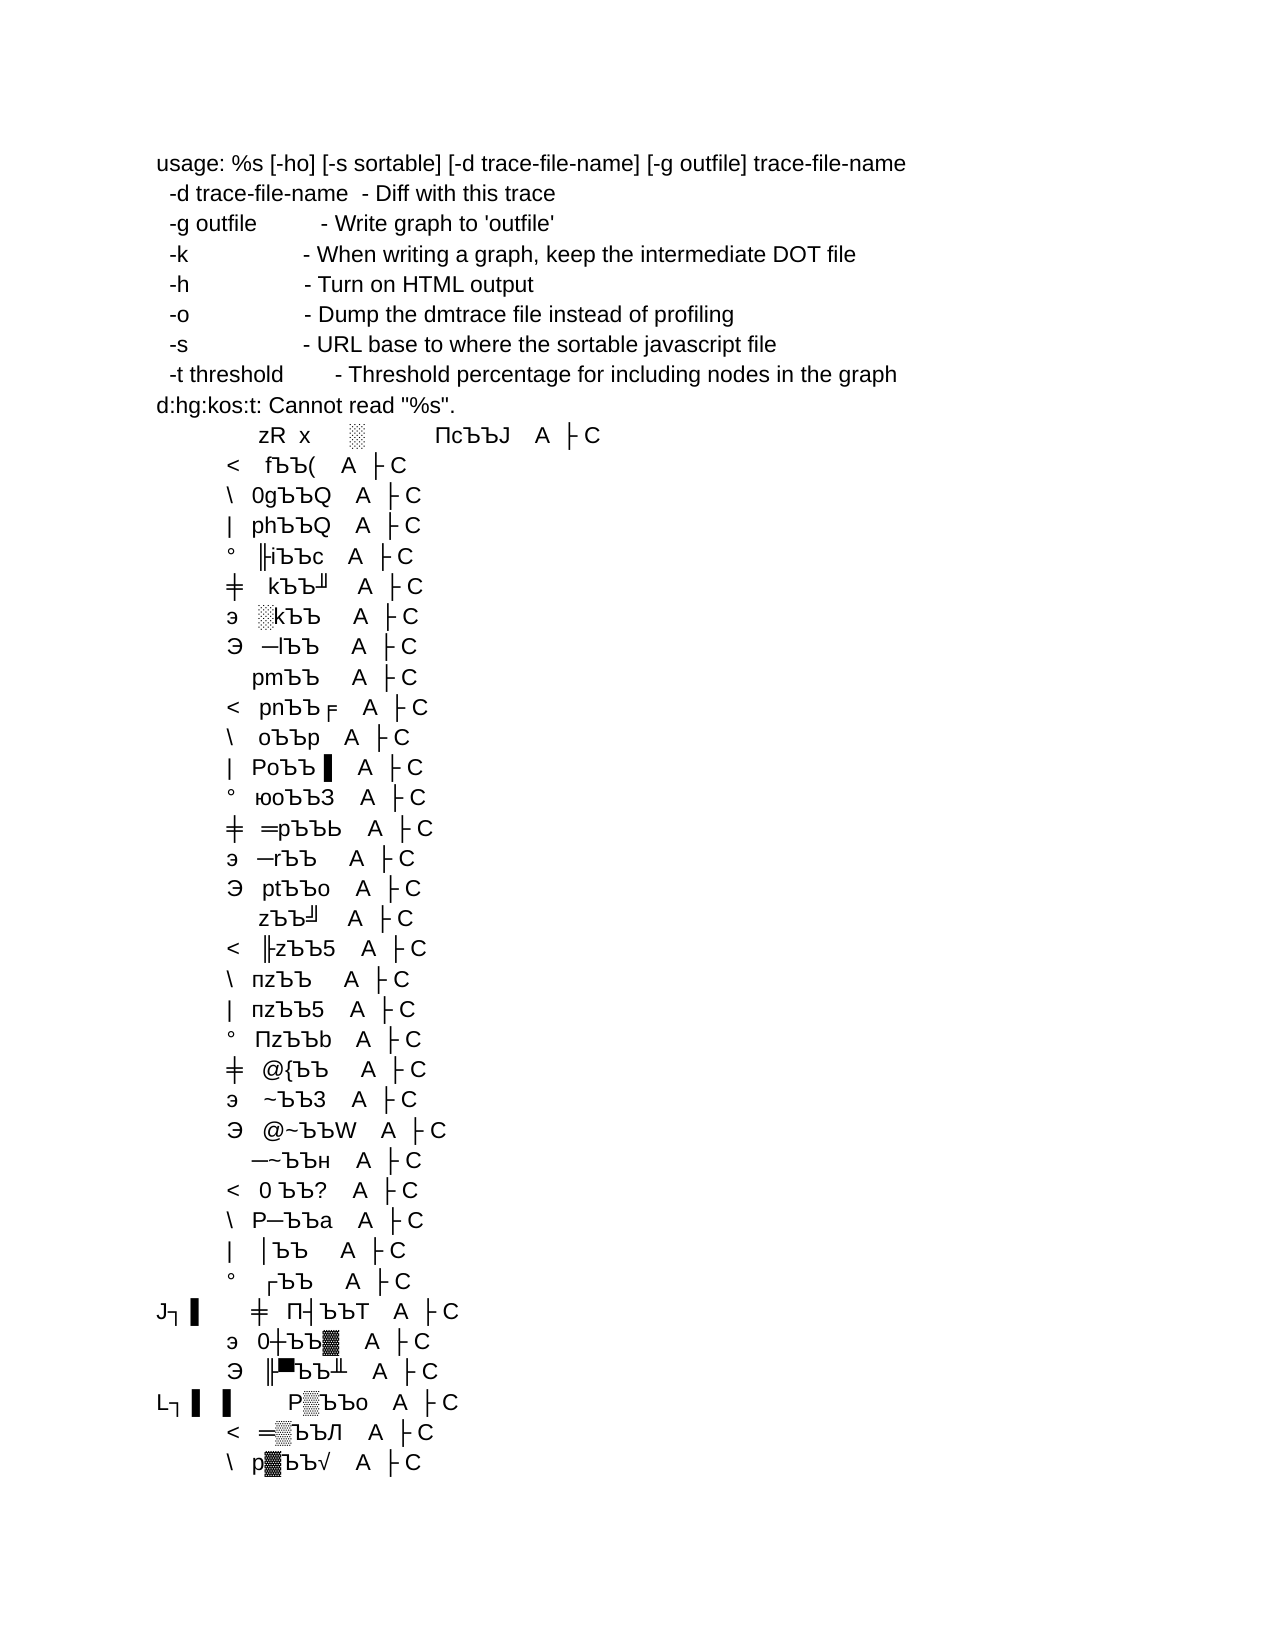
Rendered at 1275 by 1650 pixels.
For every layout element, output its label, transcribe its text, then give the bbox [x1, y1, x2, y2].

text э ─rЪЪ A ├ C [150, 845, 383, 871]
text ╪ @{ЪЪ A ├ C [396, 1056, 1125, 1083]
text Э @~ЪЪW A ├ C [150, 1117, 414, 1143]
text J┐ ▌ ╪ П┤ЪЪT A ├ C [260, 1298, 310, 1324]
text ° юoЪЪЗ A ├ C [150, 784, 394, 811]
text usage: %s [-ho] [-s sortable] [-d trace-file-name] [-g outfile] trace-file-name [150, 150, 1125, 176]
text ° ╟iЪЪc A ├ C [265, 543, 381, 569]
text < 0 ЪЪ? A ├ C [150, 1177, 386, 1203]
text < ═▒ЪЪЛ A ├ C [404, 1419, 1125, 1445]
text pmЪЪ A ├ C [150, 663, 1125, 690]
text \ p▓ЪЪ√ A ├ C [391, 1449, 1125, 1475]
text < ╟zЪЪ5 A ├ C [150, 935, 264, 962]
text | PoЪЪ▐ A ├ C [331, 754, 391, 781]
text ° ╟iЪЪc A ├ C [383, 543, 1125, 569]
text J┐ ▌ ╪ П┤ЪЪT A ├ C [312, 1298, 427, 1324]
text J┐ ▌ ╪ П┤ЪЪT A ├ C [198, 1298, 258, 1324]
text Э ─lЪЪ A ├ C [150, 633, 385, 660]
text -h - Turn on HTML output [150, 271, 1125, 297]
text \ P─ЪЪа A ├ C [150, 1207, 391, 1234]
text | PoЪЪ▐ A ├ C [393, 754, 1125, 781]
text Э ptЪЪо A ├ C [391, 875, 1125, 901]
text d:hg:kos:t: Cannot read "%s". [150, 392, 1125, 418]
text zЪЪ╝ A ├ C [150, 905, 381, 932]
text -g outfile - Write graph to 'outfile' [150, 210, 1125, 237]
text ° юoЪЪЗ A ├ C [396, 784, 1125, 811]
text | пzЪЪ5 A ├ C [150, 996, 383, 1022]
text э ~ЪЪ3 A ├ C [150, 1086, 385, 1113]
text \ пzЪЪ A ├ C [379, 966, 1125, 992]
text < pnЪЪ╒ A ├ C [398, 694, 1125, 720]
text | │ЪЪ A ├ C [376, 1237, 1125, 1264]
text -d trace-file-name - Diff with this trace [150, 180, 1125, 207]
text ╪ kЪЪ╜ A ├ C [235, 573, 391, 599]
text ╪ ═pЪЪЬ A ├ C [150, 814, 1125, 841]
text < ═▒ЪЪЛ A ├ C [150, 1419, 402, 1445]
text ° ┌ЪЪ A ├ C [381, 1268, 1125, 1294]
text э 0┼ЪЪ▓ A ├ C [279, 1328, 398, 1354]
text | phЪЪQ A ├ C [150, 512, 389, 539]
text -k - When writing a graph, keep the intermediate DOT file [150, 241, 1125, 267]
text zR x ░ ПcЪЪJ A ├ C [150, 422, 568, 448]
text < fЪЪ( A ├ C [376, 452, 1125, 478]
text Э ╟▀ЪЪ╨ A ├ C [150, 1358, 267, 1385]
text | PoЪЪ▐ A ├ C [150, 754, 323, 781]
text ─~ЪЪн A ├ C [150, 1147, 389, 1173]
text J┐ ▌ ╪ П┤ЪЪT A ├ C [429, 1298, 1125, 1324]
text ╪ kЪЪ╜ A ├ C [393, 573, 1125, 599]
text \ P─ЪЪа A ├ C [393, 1207, 1125, 1234]
text L┐ ▌ ▐ P▒ЪЪo A ├ C [150, 1388, 1125, 1415]
text э ░kЪЪ A ├ C [150, 603, 386, 629]
text < ╟zЪЪ5 A ├ C [396, 935, 1125, 962]
text | │ЪЪ A ├ C [264, 1237, 374, 1264]
text \ пzЪЪ A ├ C [150, 966, 377, 992]
text zR x ░ ПcЪЪJ A ├ C [570, 422, 1125, 448]
text \ oЪЪp A ├ C [380, 724, 1125, 750]
text \ 0gЪЪQ A ├ C [391, 482, 1125, 509]
text э ~ЪЪ3 A ├ C [387, 1086, 1125, 1113]
text ╪ @{ЪЪ A ├ C [235, 1056, 394, 1083]
text J┐ ▌ ╪ П┤ЪЪT A ├ C [150, 1298, 190, 1324]
text ° ПzЪЪb A ├ C [150, 1026, 389, 1052]
text -t threshold - Threshold percentage for including nodes in the graph [150, 361, 1125, 388]
text | пzЪЪ5 A ├ C [385, 996, 1125, 1022]
text < ╟zЪЪ5 A ├ C [270, 935, 394, 962]
text э 0┼ЪЪ▓ A ├ C [400, 1328, 1125, 1354]
text -o - Dump the dmtrace file instead of profiling [150, 301, 1125, 327]
text Э @~ЪЪW A ├ C [416, 1117, 1125, 1143]
text э ─rЪЪ A ├ C [385, 845, 1125, 871]
text Э ptЪЪо A ├ C [150, 875, 389, 901]
text ° ПzЪЪb A ├ C [391, 1026, 1125, 1052]
text ° ╟iЪЪc A ├ C [150, 543, 259, 569]
text \ 0gЪЪQ A ├ C [150, 482, 389, 509]
text ° ┌ЪЪ A ├ C [150, 1268, 379, 1294]
text -s - URL base to where the sortable javascript file [150, 331, 1125, 358]
text Э ─lЪЪ A ├ C [387, 633, 1125, 660]
text э 0┼ЪЪ▓ A ├ C [150, 1328, 277, 1354]
text э ░kЪЪ A ├ C [388, 603, 1125, 629]
text \ p▓ЪЪ√ A ├ C [150, 1449, 389, 1475]
text Э ╟▀ЪЪ╨ A ├ C [408, 1358, 1125, 1385]
text < pnЪЪ╒ A ├ C [150, 694, 396, 720]
text zЪЪ╝ A ├ C [383, 905, 1125, 932]
text < fЪЪ( A ├ C [150, 452, 374, 478]
text | │ЪЪ A ├ C [150, 1237, 262, 1264]
text ─~ЪЪн A ├ C [391, 1147, 1125, 1173]
text ╪ kЪЪ╜ A ├ C [150, 573, 233, 599]
text < 0 ЪЪ? A ├ C [388, 1177, 1125, 1203]
text | phЪЪQ A ├ C [391, 512, 1125, 539]
text ╪ @{ЪЪ A ├ C [150, 1056, 233, 1083]
text \ oЪЪp A ├ C [150, 724, 378, 750]
text Э ╟▀ЪЪ╨ A ├ C [273, 1358, 406, 1385]
